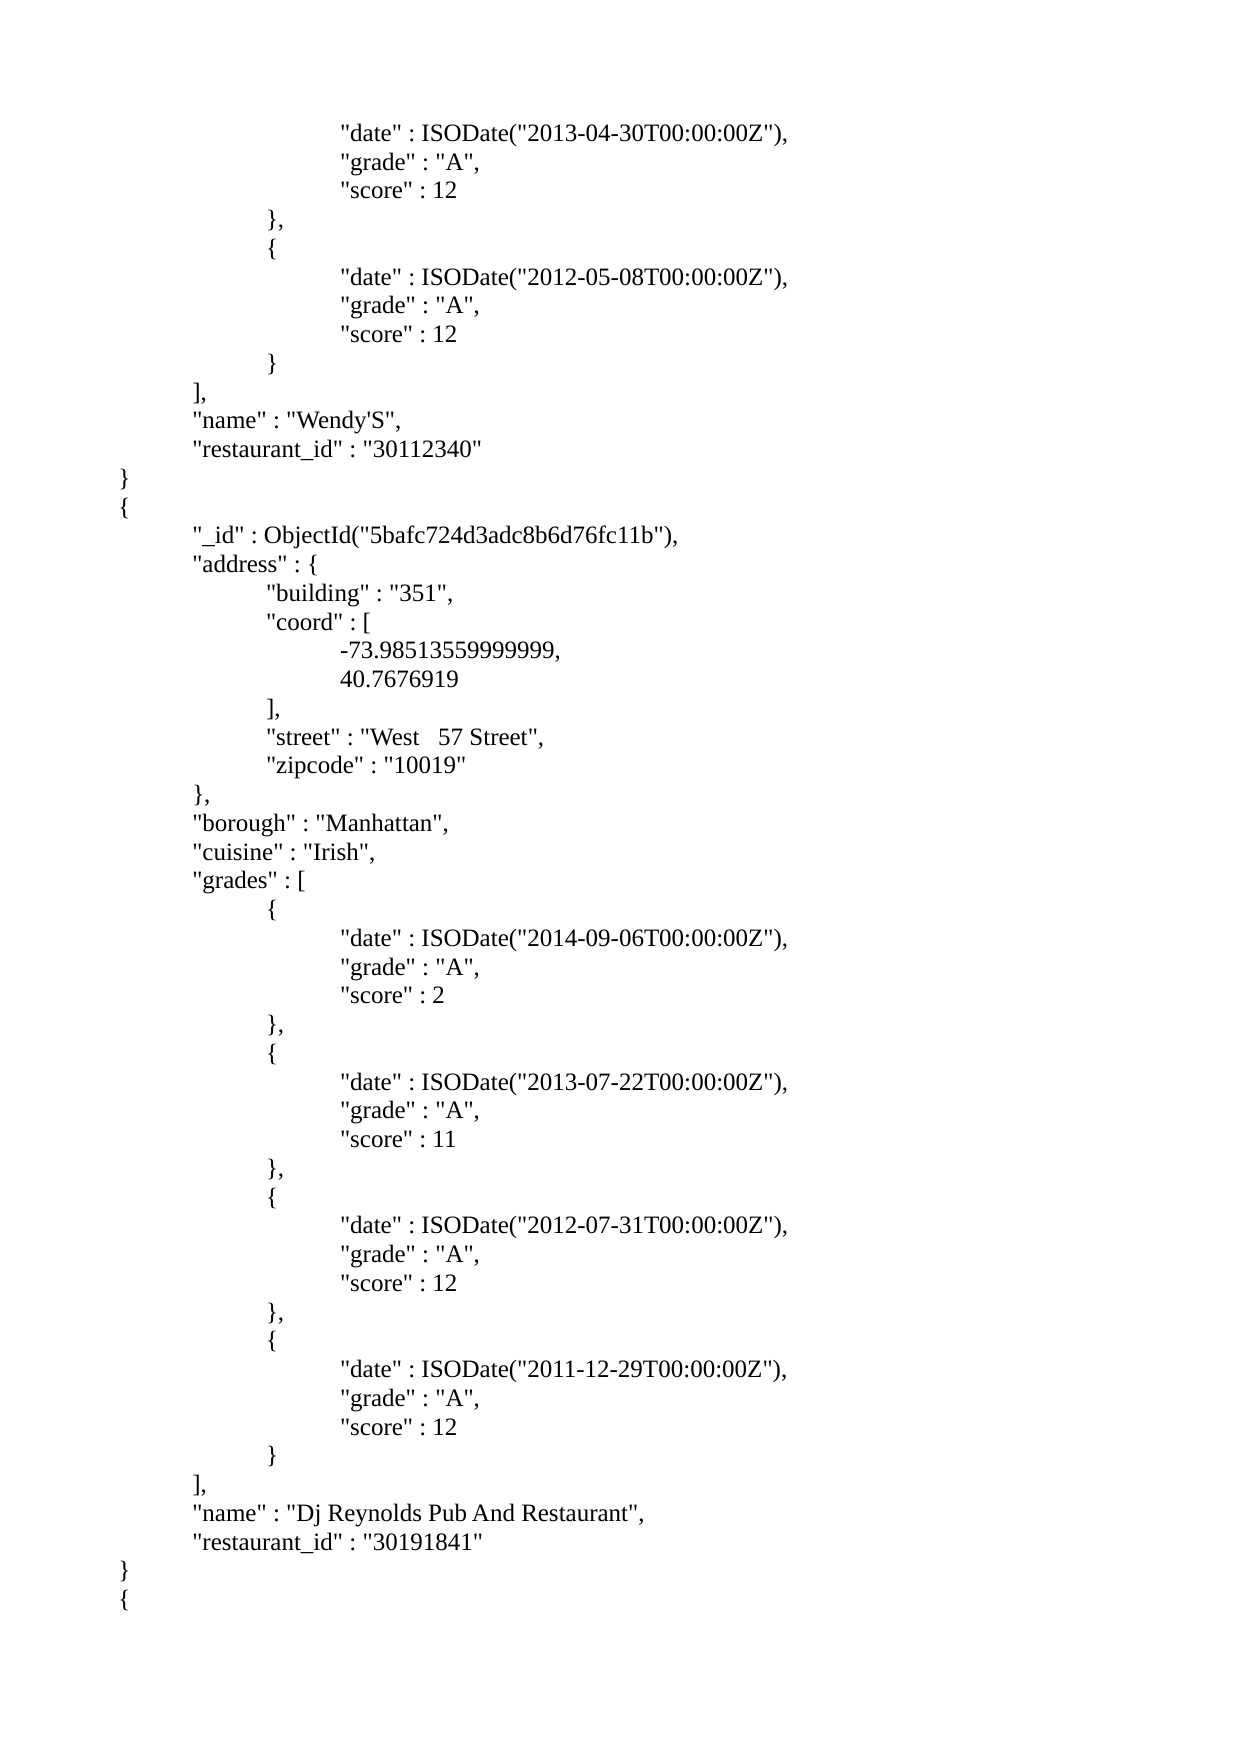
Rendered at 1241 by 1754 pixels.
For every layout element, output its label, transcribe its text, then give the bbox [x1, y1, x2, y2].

text "grade" : "A", [118, 1096, 1122, 1124]
text { [118, 1182, 1122, 1211]
text { [118, 894, 1122, 923]
text { [118, 233, 1122, 262]
text "zipcode" : "10019" [118, 751, 1122, 779]
text "name" : "Dj Reynolds Pub And Restaurant", [118, 1498, 1122, 1527]
text "date" : ISODate("2013-07-22T00:00:00Z"), [118, 1067, 1122, 1096]
text } [118, 463, 1122, 492]
text "grade" : "A", [118, 1239, 1122, 1268]
text "restaurant_id" : "30191841" [118, 1527, 1122, 1556]
text "score" : 12 [118, 176, 1122, 204]
text "score" : 12 [118, 1268, 1122, 1297]
text "grade" : "A", [118, 291, 1122, 319]
text "street" : "West 57 Street", [118, 722, 1122, 751]
text "grades" : [ [118, 866, 1122, 894]
text "address" : { [118, 549, 1122, 578]
text ], [118, 377, 1122, 406]
text "score" : 11 [118, 1124, 1122, 1153]
text ], [118, 1469, 1122, 1498]
text }, [118, 204, 1122, 233]
text "name" : "Wendy'S", [118, 406, 1122, 434]
text "grade" : "A", [118, 1383, 1122, 1412]
text -73.98513559999999, [118, 636, 1122, 664]
text }, [118, 1009, 1122, 1038]
text ], [118, 693, 1122, 722]
text "borough" : "Manhattan", [118, 808, 1122, 837]
text "date" : ISODate("2012-07-31T00:00:00Z"), [118, 1211, 1122, 1239]
text "coord" : [ [118, 607, 1122, 636]
text "grade" : "A", [118, 147, 1122, 176]
text } [118, 348, 1122, 377]
text { [118, 492, 1122, 521]
text { [118, 1038, 1122, 1067]
text 40.7676919 [118, 664, 1122, 693]
text "cuisine" : "Irish", [118, 837, 1122, 866]
text } [118, 1441, 1122, 1469]
text "restaurant_id" : "30112340" [118, 434, 1122, 463]
text "score" : 12 [118, 1412, 1122, 1441]
text }, [118, 1153, 1122, 1182]
text "grade" : "A", [118, 952, 1122, 981]
text "date" : ISODate("2011-12-29T00:00:00Z"), [118, 1354, 1122, 1383]
text } [118, 1556, 1122, 1584]
text }, [118, 1297, 1122, 1326]
text "_id" : ObjectId("5bafc724d3adc8b6d76fc11b"), [118, 521, 1122, 549]
text { [118, 1326, 1122, 1354]
text "date" : ISODate("2012-05-08T00:00:00Z"), [118, 262, 1122, 291]
text "score" : 2 [118, 981, 1122, 1009]
text "building" : "351", [118, 578, 1122, 607]
text { [118, 1584, 1122, 1613]
text "date" : ISODate("2013-04-30T00:00:00Z"), [118, 118, 1122, 147]
text "score" : 12 [118, 319, 1122, 348]
text }, [118, 779, 1122, 808]
text "date" : ISODate("2014-09-06T00:00:00Z"), [118, 923, 1122, 952]
